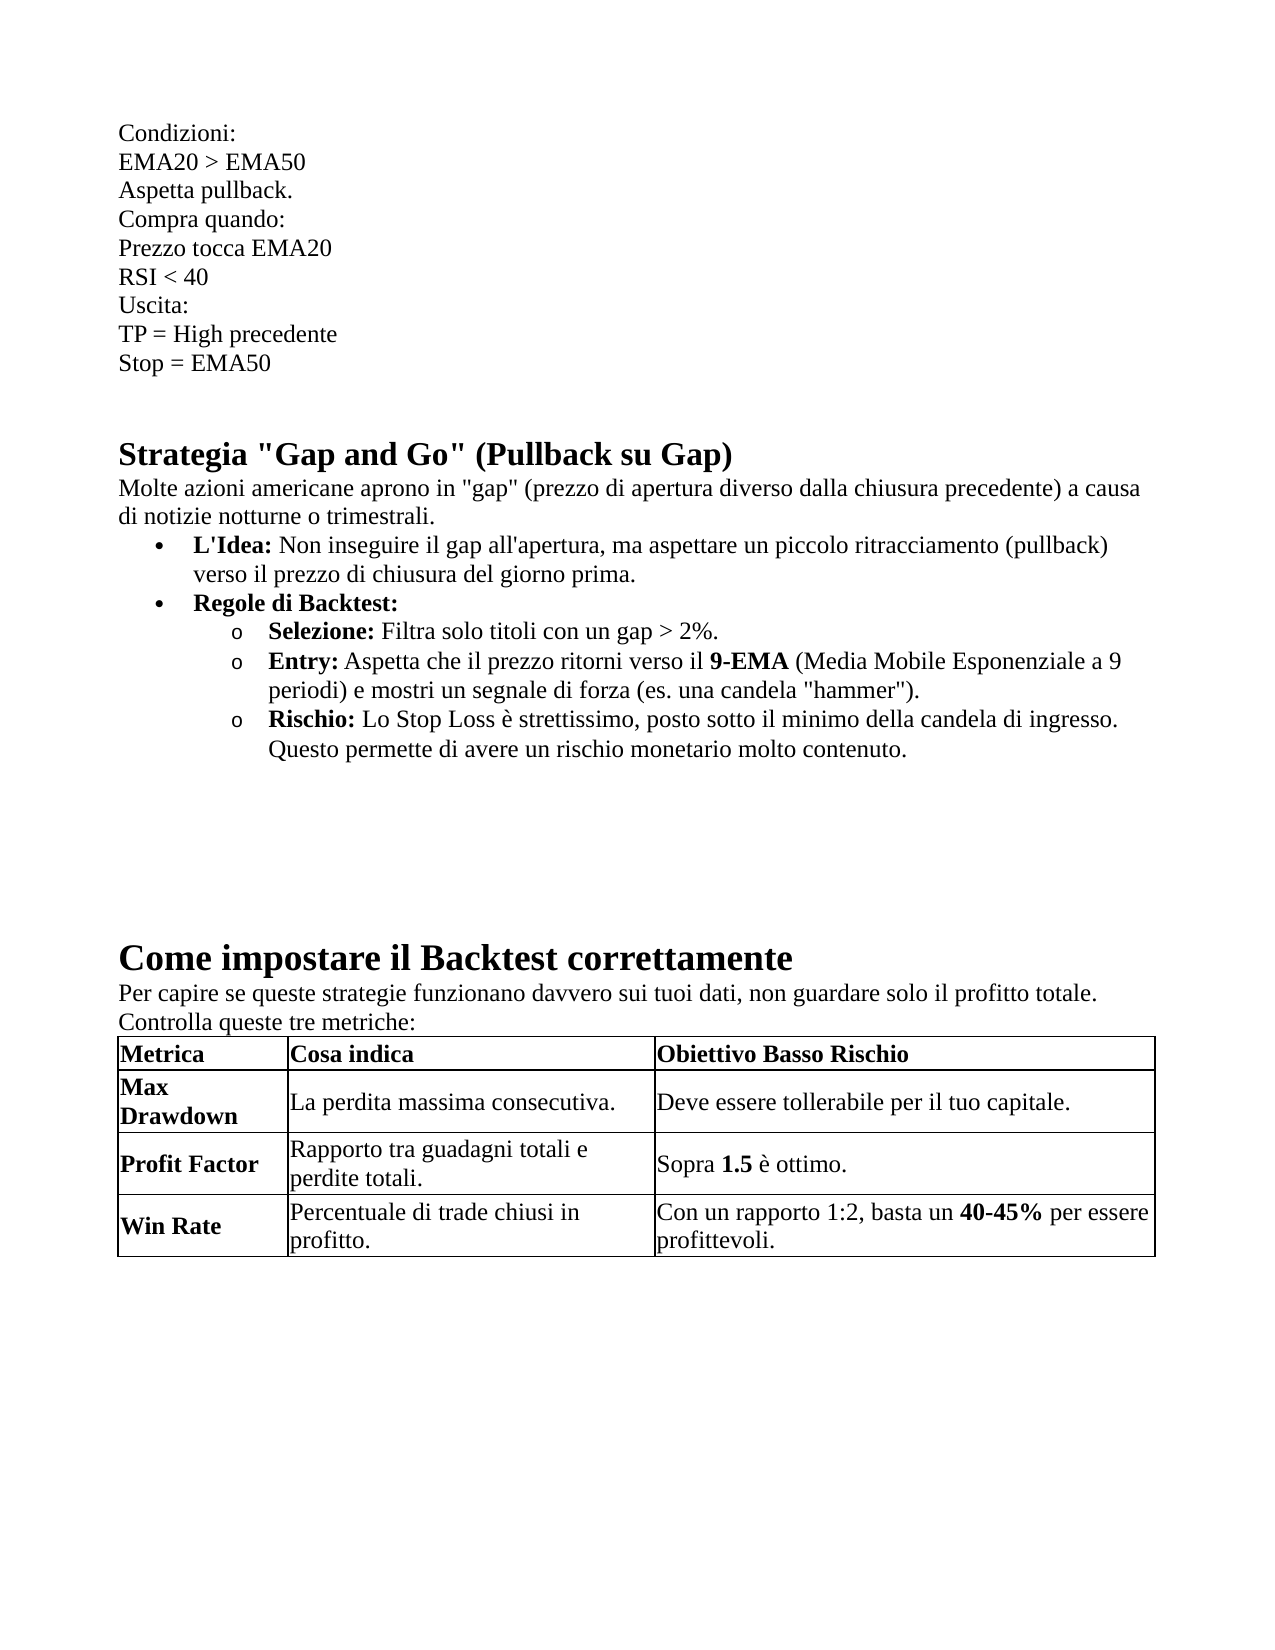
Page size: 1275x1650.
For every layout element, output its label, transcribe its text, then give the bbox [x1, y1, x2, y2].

list Selezione: Filtra solo titoli con un gap > 2%. [231, 616, 1157, 646]
table_cell Sopra 1.5 è ottimo. [656, 1133, 1154, 1194]
text Prezzo tocca EMA20 [118, 233, 1157, 262]
text Uscita: [118, 291, 1157, 319]
text Strategia "Gap and Go" (Pullback su Gap) [118, 434, 1157, 473]
text EMA20 > EMA50 [118, 147, 1157, 176]
table_cell Deve essere tollerabile per il tuo capitale. [656, 1071, 1154, 1131]
list Rischio: Lo Stop Loss è strettissimo, posto sotto il minimo della candela di ingresso. Questo permette di avere un rischio monetario molto contenuto. [231, 704, 1157, 763]
table_header Metrica [119, 1037, 287, 1069]
table_cell Max Drawdown [119, 1071, 287, 1131]
table_cell Profit Factor [119, 1133, 287, 1194]
table_cell La perdita massima consecutiva. [289, 1071, 654, 1131]
list Regole di Backtest: [156, 588, 1157, 616]
text TP = High precedente [118, 319, 1157, 348]
table_cell Con un rapporto 1:2, basta un 40-45% per essere profittevoli. [656, 1195, 1154, 1256]
text Per capire se queste strategie funzionano davvero sui tuoi dati, non guardare solo il profitto totale. Controlla queste tre metriche: [118, 978, 1157, 1036]
list L'Idea: Non inseguire il gap all'apertura, ma aspettare un piccolo ritracciamento (pullback) verso il prezzo di chiusura del giorno prima. [156, 530, 1157, 588]
text Molte azioni americane aprono in "gap" (prezzo di apertura diverso dalla chiusura precedente) a causa di notizie notturne o trimestrali. [118, 473, 1157, 530]
text Come impostare il Backtest correttamente [118, 935, 1157, 978]
table_header Cosa indica [289, 1037, 654, 1069]
text RSI < 40 [118, 262, 1157, 291]
table_cell Win Rate [119, 1195, 287, 1256]
text Compra quando: [118, 204, 1157, 233]
text Condizioni: [118, 118, 1157, 147]
text Aspetta pullback. [118, 176, 1157, 204]
text Stop = EMA50 [118, 348, 1157, 377]
table_cell Rapporto tra guadagni totali e perdite totali. [289, 1133, 654, 1194]
table_header Obiettivo Basso Rischio [656, 1037, 1154, 1069]
list Entry: Aspetta che il prezzo ritorni verso il 9-EMA (Media Mobile Esponenziale a 9 periodi) e mostri un segnale di forza (es. una candela "hammer"). [231, 646, 1157, 704]
table_cell Percentuale di trade chiusi in profitto. [289, 1195, 654, 1256]
